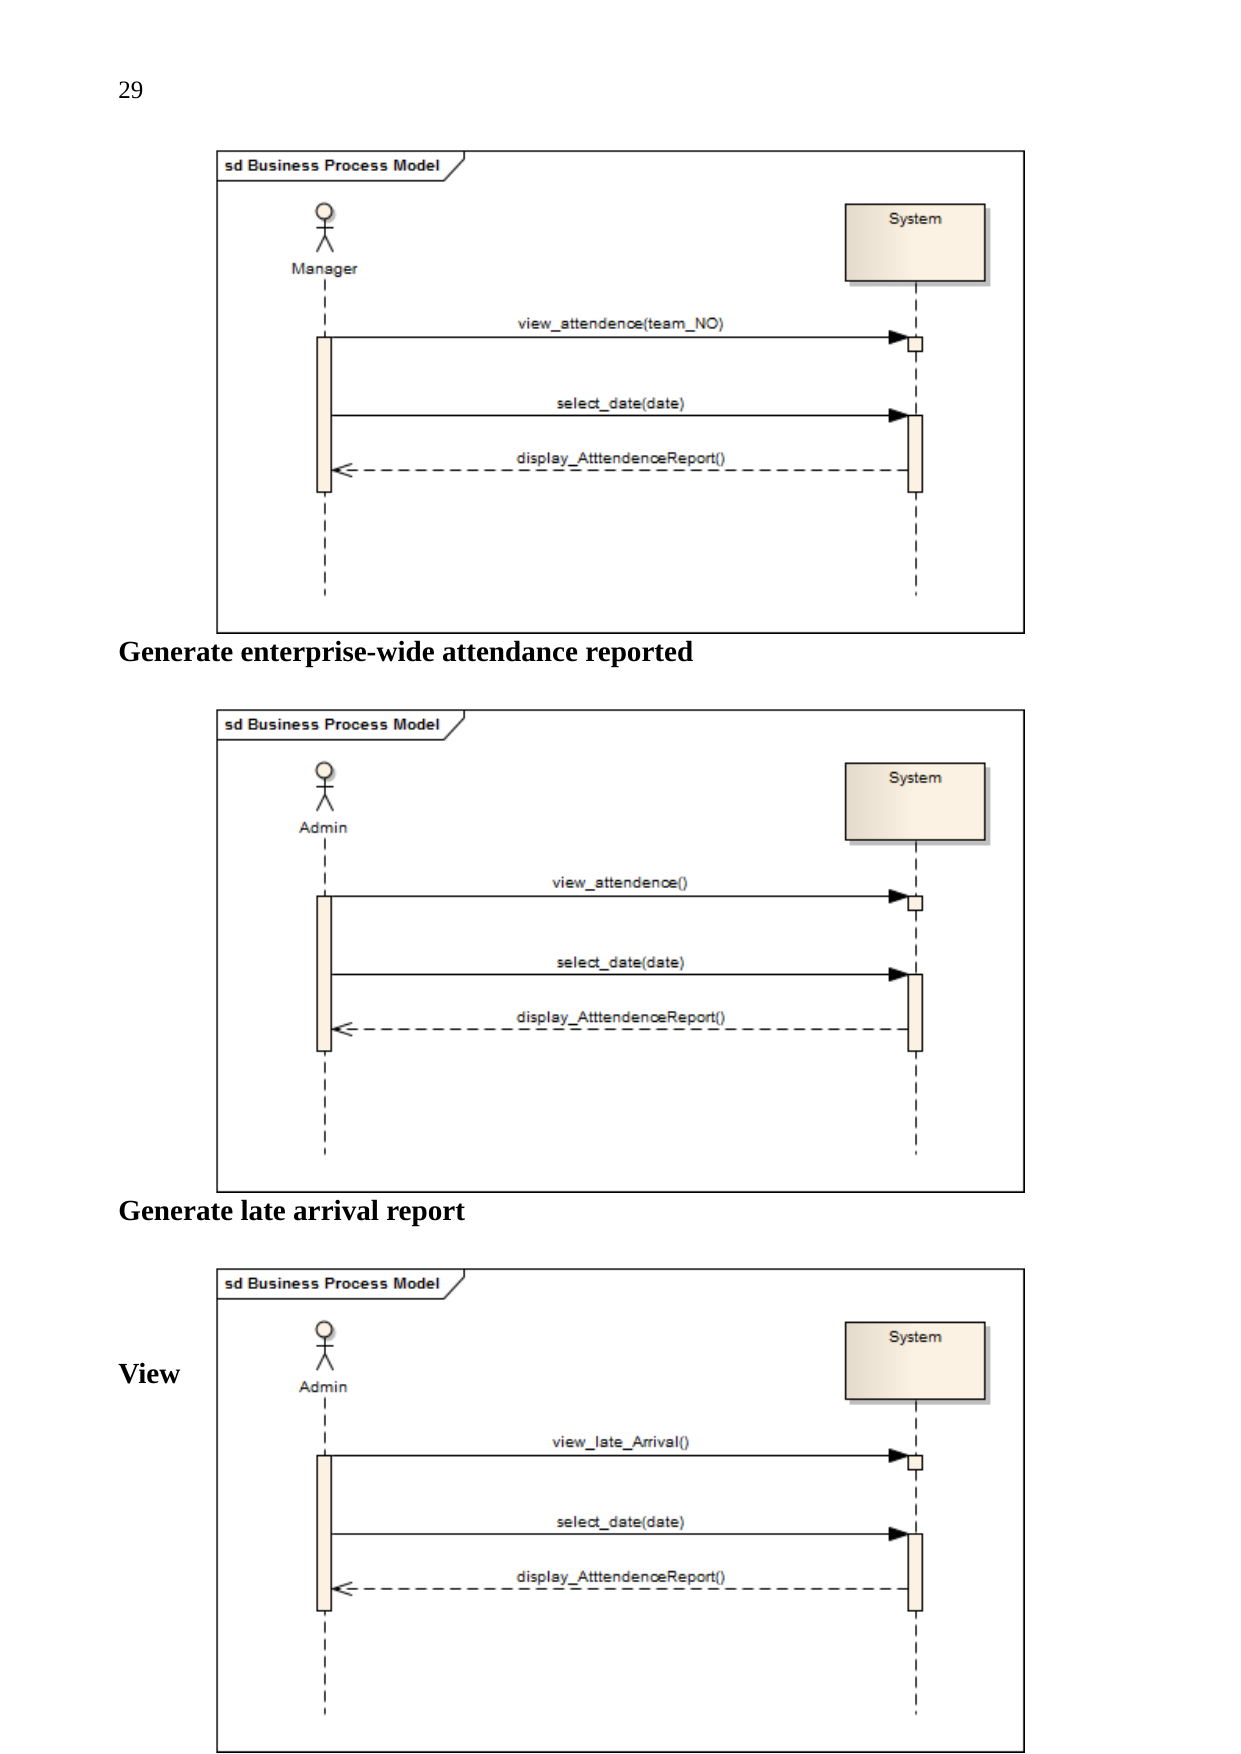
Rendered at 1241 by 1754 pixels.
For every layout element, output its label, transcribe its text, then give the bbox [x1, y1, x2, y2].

text Generate late arrival report [118, 830, 1122, 1226]
text View [118, 1356, 215, 1389]
text Generate enterprise-wide attendance reported [118, 214, 1122, 667]
text [1025, 1356, 1122, 1389]
